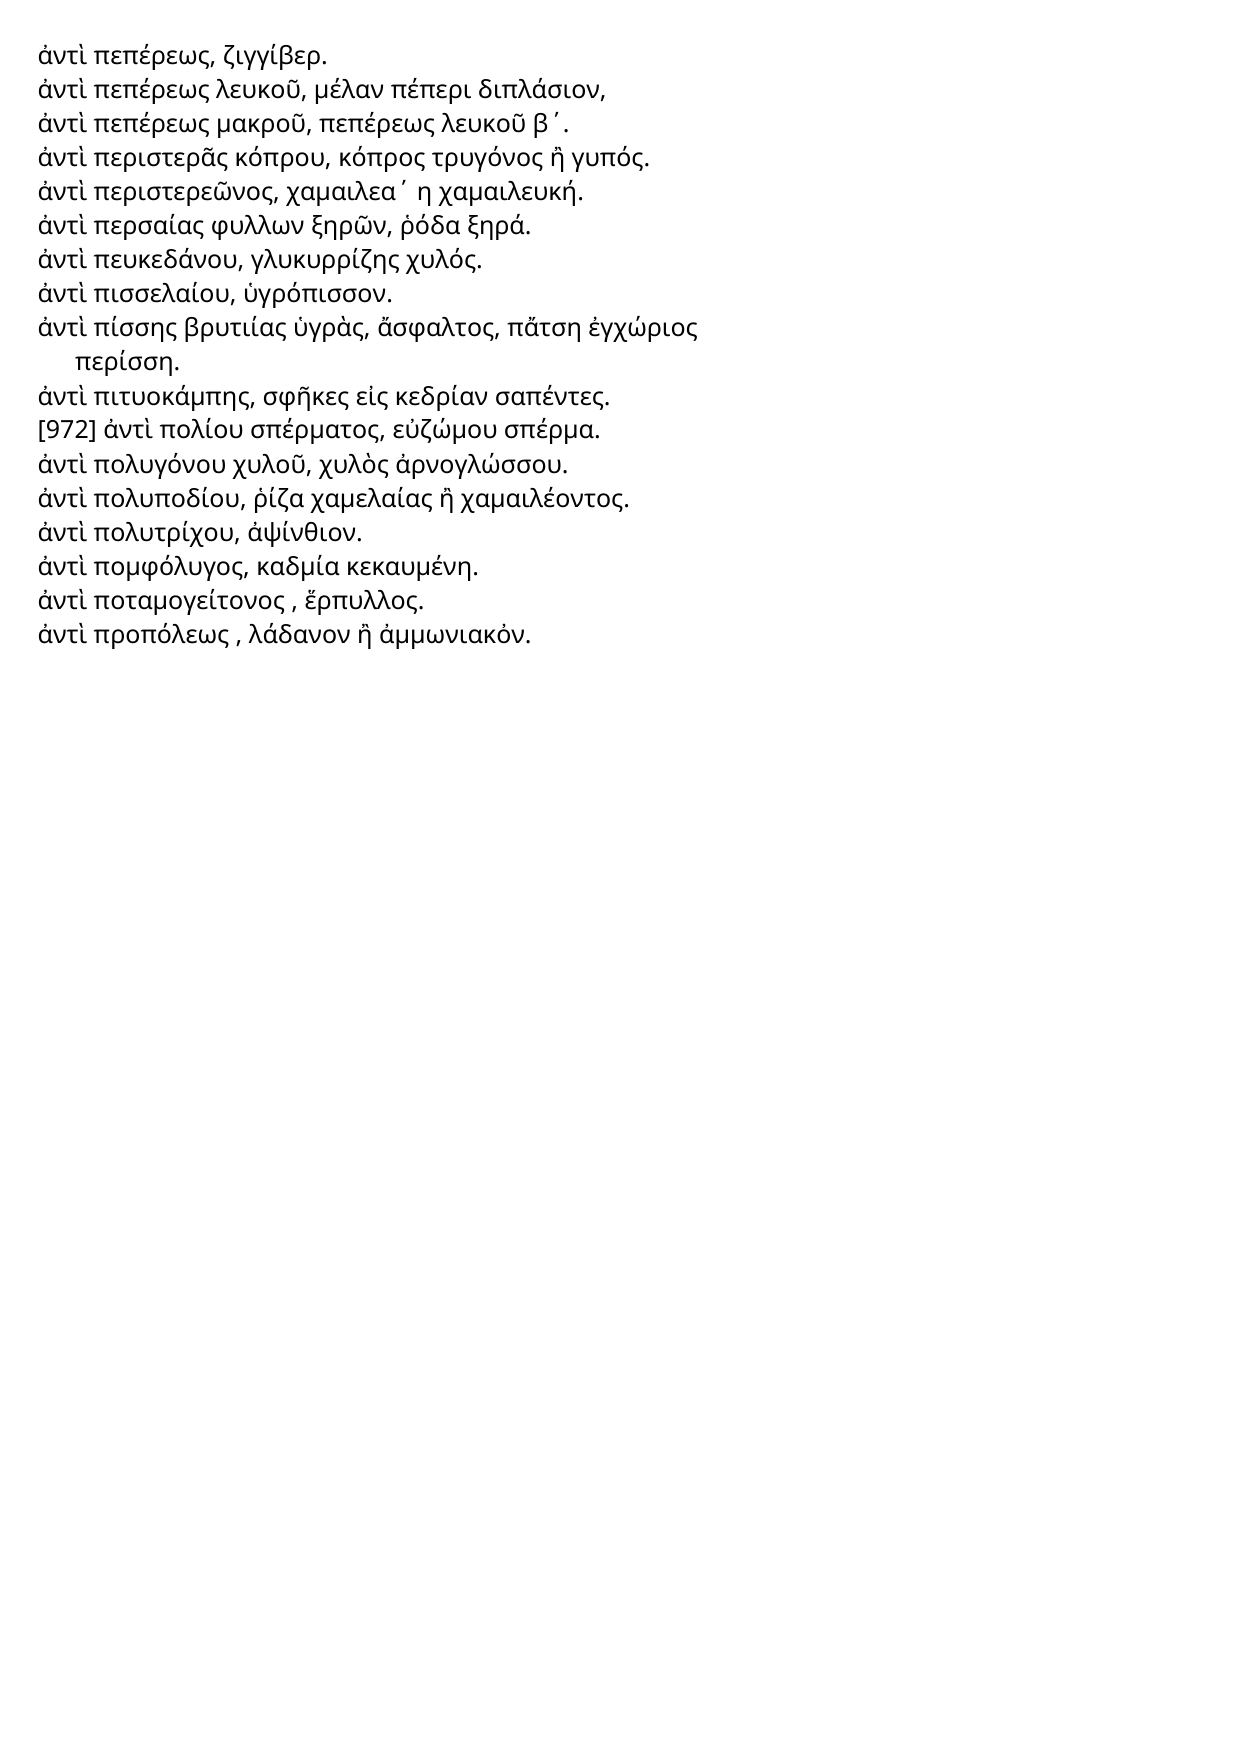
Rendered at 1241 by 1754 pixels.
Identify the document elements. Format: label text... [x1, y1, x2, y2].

text [972] ἀντὶ πολίου σπέρματος, εὐζώμου σπέρμα. [37, 412, 1203, 446]
text ἀντὶ πολυποδίου, ῥίζα χαμελαίας ἢ χαμαιλέοντος. [37, 480, 1203, 514]
text ἀντὶ πισσελαίου, ὑγρόπισσον. [37, 276, 1203, 310]
text ἀντὶ ποταμογείτονος , ἕρπυλλος. [37, 582, 1203, 617]
text ἀντὶ προπόλεως , λάδανον ἢ ἀμμωνιακὀν. [37, 617, 1203, 651]
text ἀντὶ πεπέρεως, ζιγγίβερ. [37, 37, 1203, 72]
text ἀντὶ περσαίας φυλλων ξηρῶν, ῥόδα ξηρά. [37, 208, 1203, 242]
text ἀντὶ πιτυοκάμπης, σφῆκες εἰς κεδρίαν σαπέντες. [37, 378, 1203, 412]
text ἀντὶ πίσσης βρυτιίας ὑγρὰς, ἄσφαλτος, πἄτση ἐγχώριος περίσση. [37, 310, 1203, 378]
text ἀντὶ πευκεδάνου, γλυκυρρίζης χυλός. [37, 242, 1203, 276]
text ἀντὶ πομφόλυγος, καδμία κεκαυμένη. [37, 548, 1203, 582]
text ἀντὶ πολυτρίχου, ἀψίνθιον. [37, 514, 1203, 548]
text ἀντὶ πολυγόνου χυλοῦ, χυλὸς ἀρνογλώσσου. [37, 446, 1203, 480]
text ἀντὶ πεπέρεως λευκοῦ, μέλαν πέπερι διπλάσιον, ἀντὶ πεπέρεως μακροῦ, πεπέρεως λευκοῦ β΄. ἀντὶ περιστερᾶς κόπρου, κόπρος τρυγόνος ἢ γυπός. ἀντὶ περιστερεῶνος, χαμαιλεα΄ η χαμαιλευκή. [37, 72, 1203, 208]
